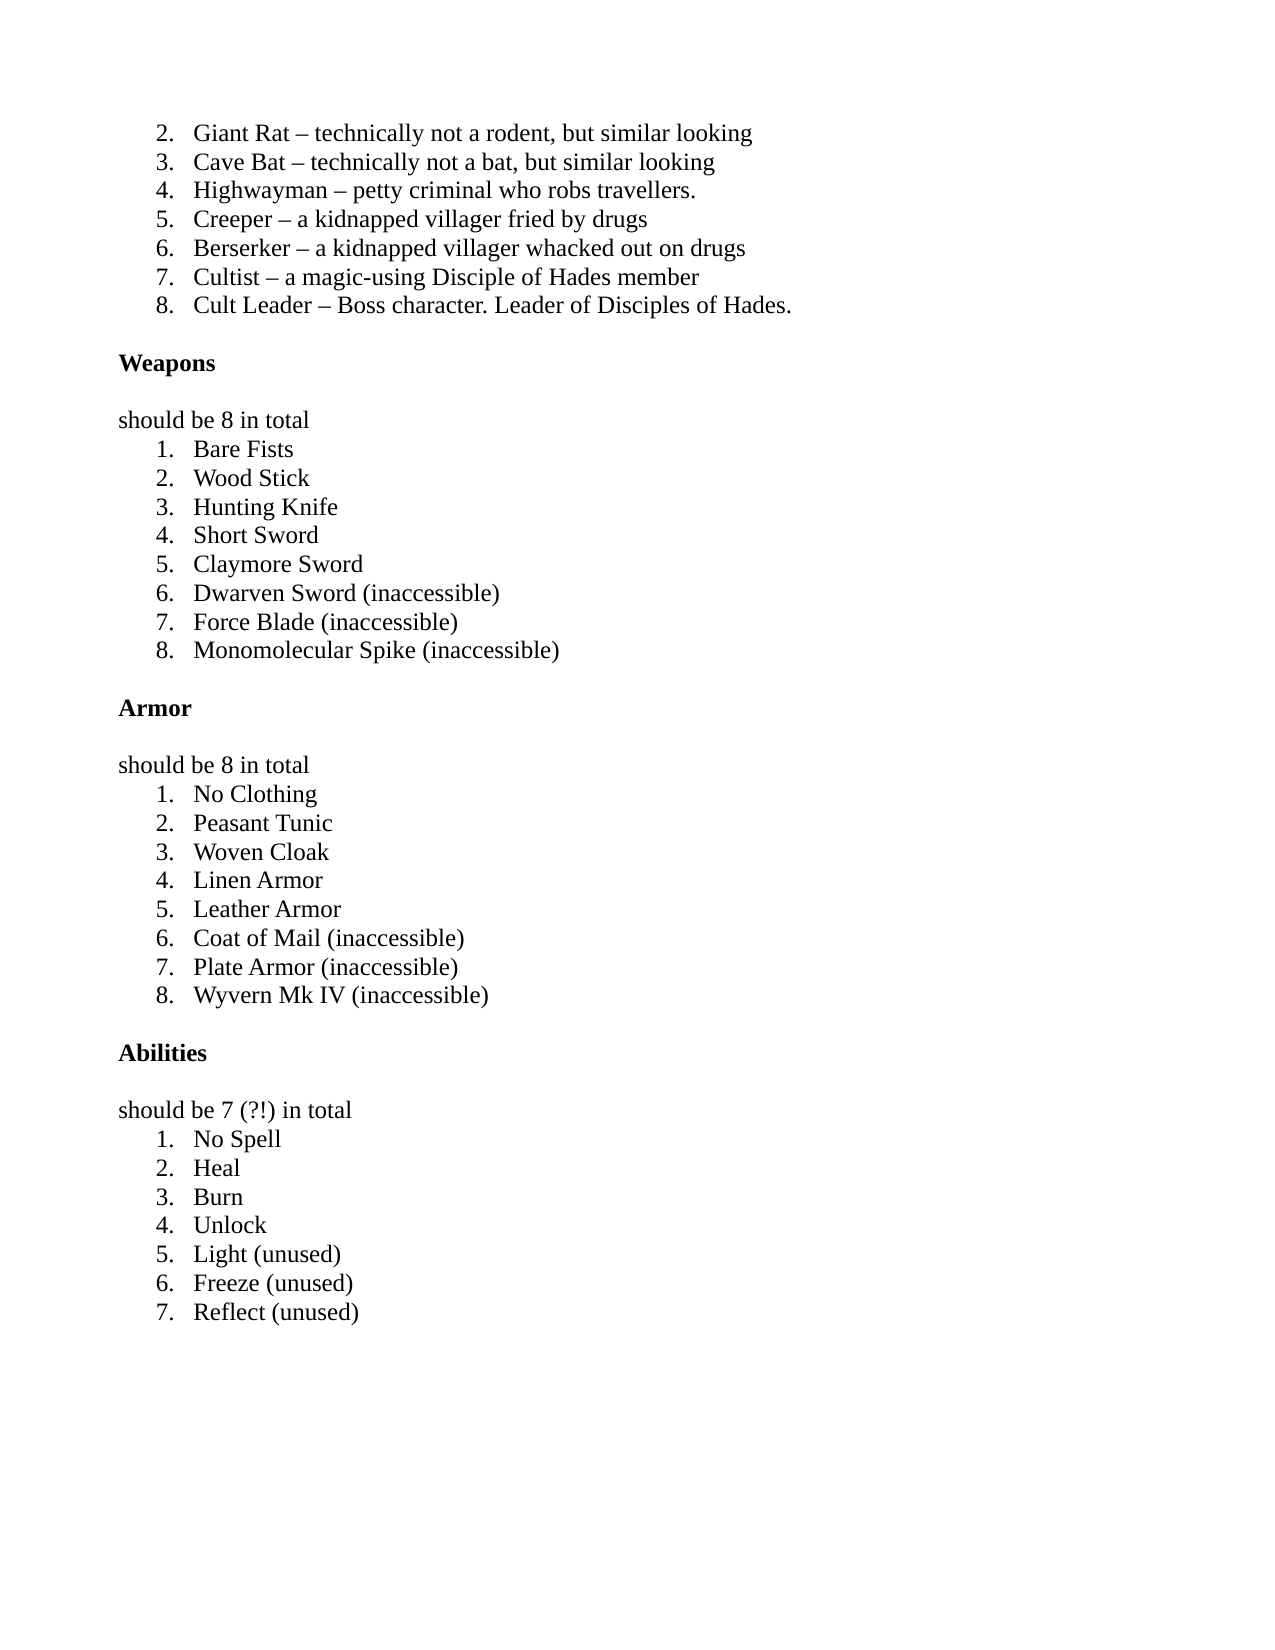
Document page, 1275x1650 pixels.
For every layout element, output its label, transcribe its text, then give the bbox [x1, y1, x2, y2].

list Short Sword [156, 521, 1157, 549]
list Force Blade (inaccessible) [156, 607, 1157, 636]
list Peasant Tunic [156, 808, 1157, 837]
list Reflect (unused) [156, 1297, 1157, 1326]
list Claymore Sword [156, 549, 1157, 578]
list Creeper – a kidnapped villager fried by drugs [156, 204, 1157, 233]
list Hunting Knife [156, 492, 1157, 521]
list No Spell [156, 1124, 1157, 1153]
list Monomolecular Spike (inaccessible) [156, 636, 1157, 664]
list Plate Armor (inaccessible) [156, 952, 1157, 981]
list Highwayman – petty criminal who robs travellers. [156, 176, 1157, 204]
list Wyvern Mk IV (inaccessible) [156, 981, 1157, 1009]
list Berserker – a kidnapped villager whacked out on drugs [156, 233, 1157, 262]
list Coat of Mail (inaccessible) [156, 923, 1157, 952]
text should be 8 in total [118, 751, 1157, 779]
list Woven Cloak [156, 837, 1157, 866]
list Bare Fists [156, 434, 1157, 463]
text Weapons [118, 348, 1157, 377]
list Freeze (unused) [156, 1268, 1157, 1297]
text should be 7 (?!) in total [118, 1096, 1157, 1124]
list Burn [156, 1182, 1157, 1211]
text should be 8 in total [118, 406, 1157, 434]
list Cult Leader – Boss character. Leader of Disciples of Hades. [156, 291, 1157, 319]
list Heal [156, 1153, 1157, 1182]
list Light (unused) [156, 1239, 1157, 1268]
list No Clothing [156, 779, 1157, 808]
list Unlock [156, 1211, 1157, 1239]
list Linen Armor [156, 866, 1157, 894]
text Abilities [118, 1038, 1157, 1067]
list Dwarven Sword (inaccessible) [156, 578, 1157, 607]
list Wood Stick [156, 463, 1157, 492]
list Cave Bat – technically not a bat, but similar looking [156, 147, 1157, 176]
list Leather Armor [156, 894, 1157, 923]
list Giant Rat – technically not a rodent, but similar looking [156, 118, 1157, 147]
text Armor [118, 693, 1157, 722]
list Cultist – a magic-using Disciple of Hades member [156, 262, 1157, 291]
